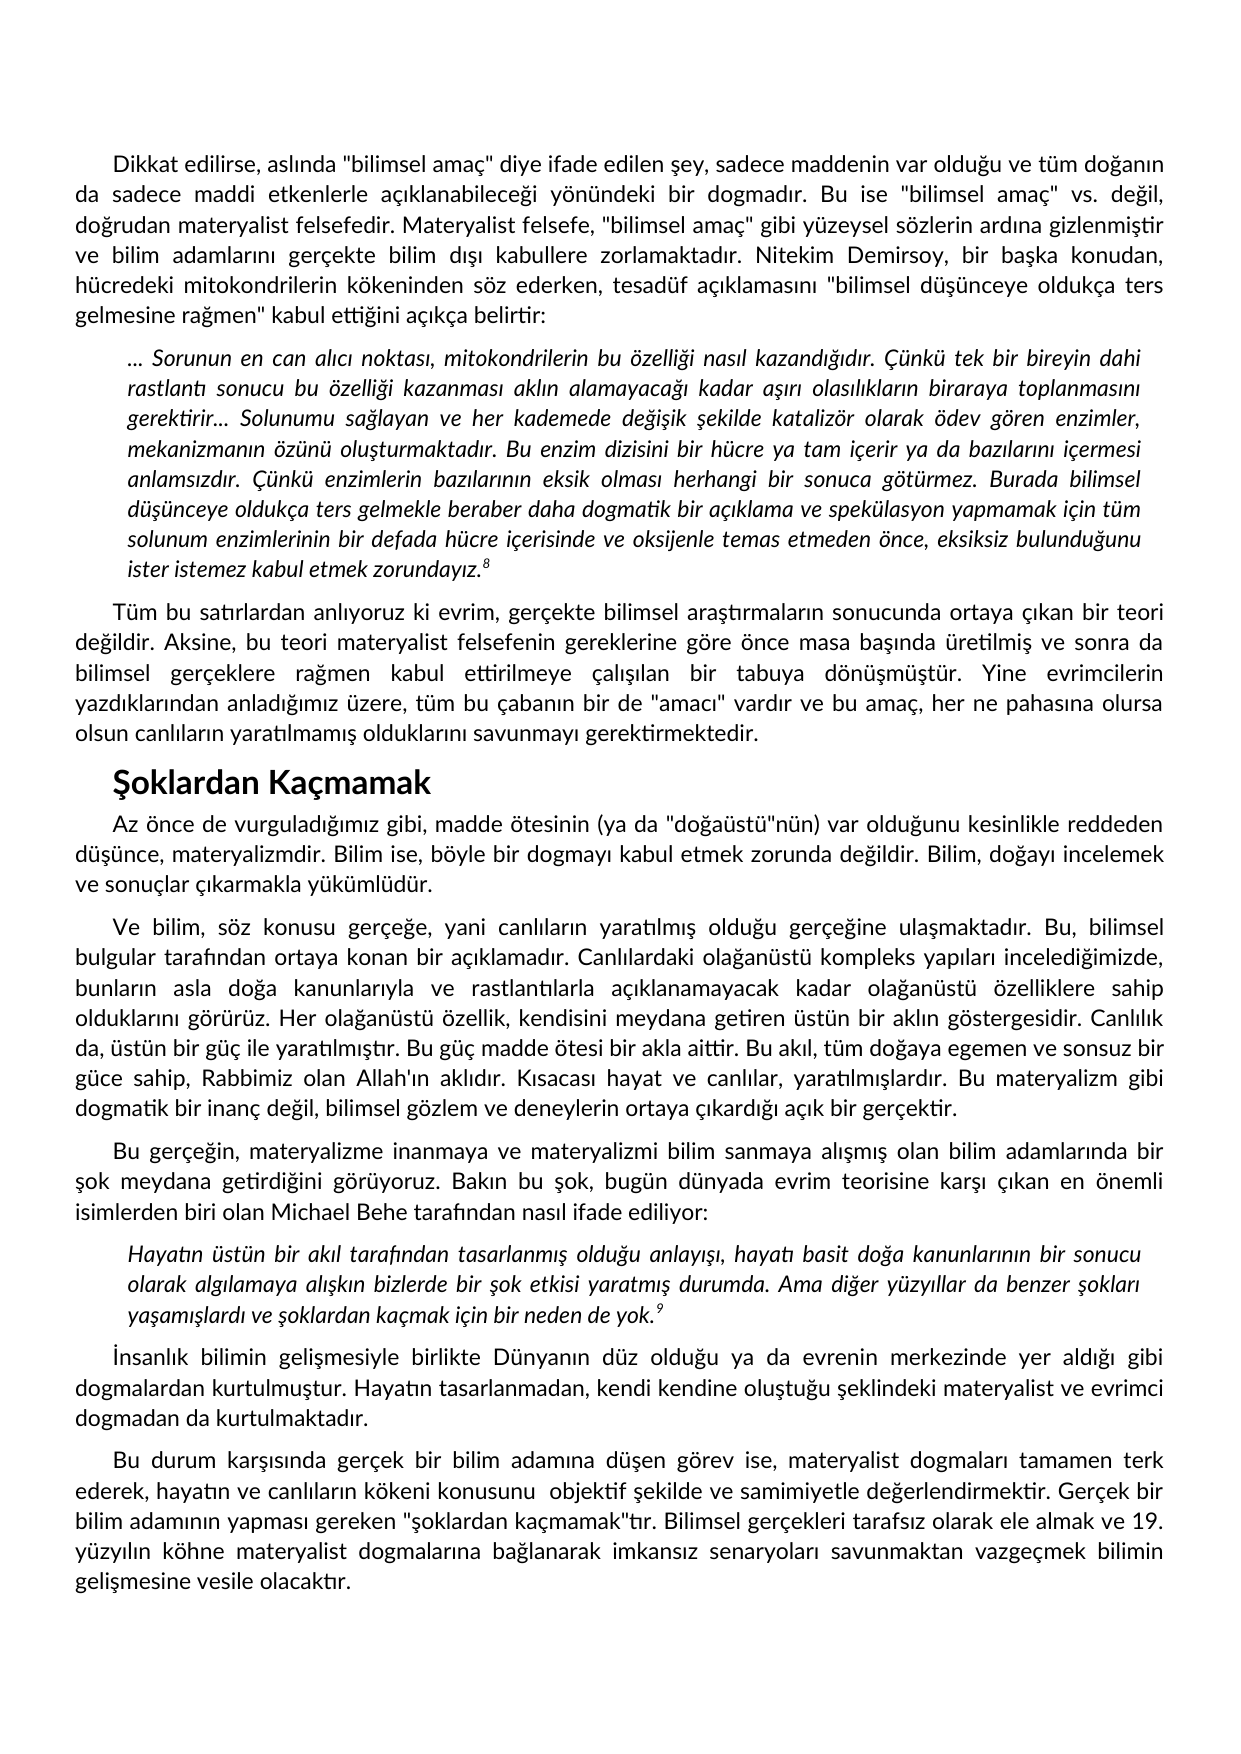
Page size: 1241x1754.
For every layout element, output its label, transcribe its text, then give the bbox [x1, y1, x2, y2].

text Bu durum karşısında gerçek bir bilim adamına düşen görev ise, materyalist dogmaları tamamen terk ederek, hayatın ve canlıların kökeni konusunu objektif şekilde ve samimiyetle değerlendirmektir. Gerçek bir bilim adamının yapması gereken "şoklardan kaçmamak"tır. Bilimsel gerçekleri tarafsız olarak ele almak ve 19. yüzyılın köhne materyalist dogmalarına bağlanarak imkansız senaryoları savunmaktan vazgeçmek bilimin gelişmesine vesile olacaktır. [75, 1446, 1165, 1594]
text ... Sorunun en can alıcı noktası, mitokondrilerin bu özelliği nasıl kazandığıdır. Çünkü tek bir bireyin dahi rastlantı sonucu bu özelliği kazanması aklın alamayacağı kadar aşırı olasılıkların biraraya toplanmasını gerektirir... Solunumu sağlayan ve her kademede değişik şekilde katalizör olarak ödev gören enzimler, mekanizmanın özünü oluşturmaktadır. Bu enzim dizisini bir hücre ya tam içerir ya da bazılarını içermesi anlamsızdır. Çünkü enzimlerin bazılarının eksik olması herhangi bir sonuca götürmez. Burada bilimsel düşünceye oldukça ters gelmekle beraber daha dogmatik bir açıklama ve spekülasyon yapmamak için tüm solunum enzimlerinin bir defada hücre içerisinde ve oksijenle temas etmeden önce, eksiksiz bulunduğunu ister istemez kabul etmek zorundayız.8 [127, 344, 1143, 583]
text Tüm bu satırlardan anlıyoruz ki evrim, gerçekte bilimsel araştırmaların sonucunda ortaya çıkan bir teori değildir. Aksine, bu teori materyalist felsefenin gereklerine göre önce masa başında üretilmiş ve sonra da bilimsel gerçeklere rağmen kabul ettirilmeye çalışılan bir tabuya dönüşmüştür. Yine evrimcilerin yazdıklarından anladığımız üzere, tüm bu çabanın bir de "amacı" vardır ve bu amaç, her ne pahasına olursa olsun canlıların yaratılmamış olduklarını savunmayı gerektirmektedir. [75, 598, 1165, 746]
text Az önce de vurguladığımız gibi, madde ötesinin (ya da "doğaüstü"nün) var olduğunu kesinlikle reddeden düşünce, materyalizmdir. Bilim ise, böyle bir dogmayı kabul etmek zorunda değildir. Bilim, doğayı incelemek ve sonuçlar çıkarmakla yükümlüdür. [75, 810, 1165, 898]
text İnsanlık bilimin gelişmesiyle birlikte Dünyanın düz olduğu ya da evrenin merkezinde yer aldığı gibi dogmalardan kurtulmuştur. Hayatın tasarlanmadan, kendi kendine oluştuğu şeklindeki materyalist ve evrimci dogmadan da kurtulmaktadır. [75, 1343, 1165, 1431]
text Ve bilim, söz konusu gerçeğe, yani canlıların yaratılmış olduğu gerçeğine ulaşmaktadır. Bu, bilimsel bulgular tarafından ortaya konan bir açıklamadır. Canlılardaki olağanüstü kompleks yapıları incelediğimizde, bunların asla doğa kanunlarıyla ve rastlantılarla açıklanamayacak kadar olağanüstü özelliklere sahip olduklarını görürüz. Her olağanüstü özellik, kendisini meydana getiren üstün bir aklın göstergesidir. Canlılık da, üstün bir güç ile yaratılmıştır. Bu güç madde ötesi bir akla aittir. Bu akıl, tüm doğaya egemen ve sonsuz bir güce sahip, Rabbimiz olan Allah'ın aklıdır. Kısacası hayat ve canlılar, yaratılmışlardır. Bu materyalizm gibi dogmatik bir inanç değil, bilimsel gözlem ve deneylerin ortaya çıkardığı açık bir gerçektir. [75, 913, 1165, 1122]
text Dikkat edilirse, aslında "bilimsel amaç" diye ifade edilen şey, sadece maddenin var olduğu ve tüm doğanın da sadece maddi etkenlerle açıklanabileceği yönündeki bir dogmadır. Bu ise "bilimsel amaç" vs. değil, doğrudan materyalist felsefedir. Materyalist felsefe, "bilimsel amaç" gibi yüzeysel sözlerin ardına gizlenmiştir ve bilim adamlarını gerçekte bilim dışı kabullere zorlamaktadır. Nitekim Demirsoy, bir başka konudan, hücredeki mitokondrilerin kökeninden söz ederken, tesadüf açıklamasını "bilimsel düşünceye oldukça ters gelmesine rağmen" kabul ettiğini açıkça belirtir: [75, 150, 1165, 328]
text Hayatın üstün bir akıl tarafından tasarlanmış olduğu anlayışı, hayatı basit doğa kanunlarının bir sonucu olarak algılamaya alışkın bizlerde bir şok etkisi yaratmış durumda. Ama diğer yüzyıllar da benzer şokları yaşamışlardı ve şoklardan kaçmak için bir neden de yok.9 [127, 1240, 1143, 1328]
text Bu gerçeğin, materyalizme inanmaya ve materyalizmi bilim sanmaya alışmış olan bilim adamlarında bir şok meydana getirdiğini görüyoruz. Bakın bu şok, bugün dünyada evrim teorisine karşı çıkan en önemli isimlerden biri olan Michael Behe tarafından nasıl ifade ediliyor: [75, 1137, 1165, 1225]
subtitle Şoklardan Kaçmamak [112, 761, 1165, 801]
